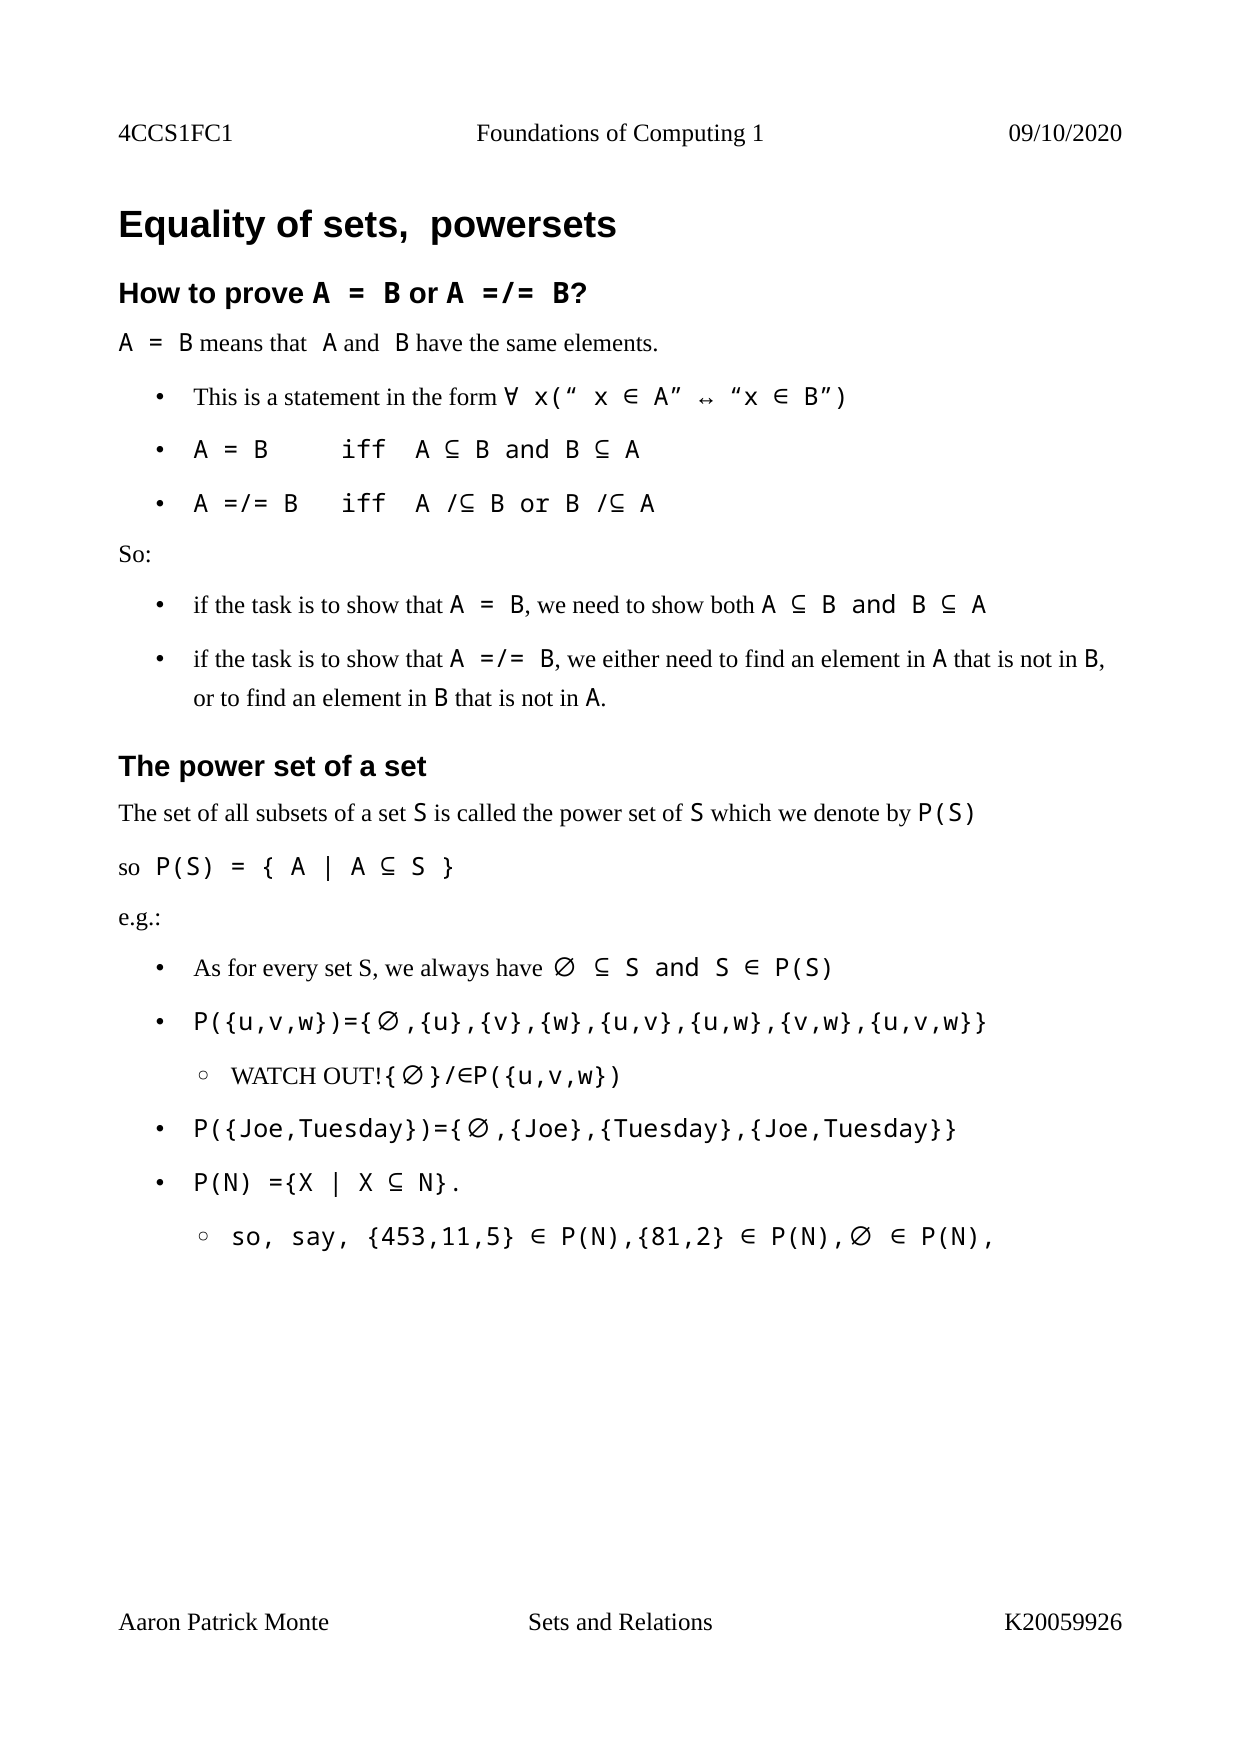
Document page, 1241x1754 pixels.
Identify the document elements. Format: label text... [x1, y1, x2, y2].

list if the task is to show that A = B, we need to show both A ⊆ B and B ⊆ A [156, 587, 1122, 621]
list WATCH OUT!{∅}/∈P({u,v,w}) [193, 1057, 1122, 1091]
list A = B iff A ⊆ B and B ⊆ A [156, 432, 1122, 466]
list P({Joe,Tuesday})={∅,{Joe},{Tuesday},{Joe,Tuesday}} [156, 1111, 1122, 1145]
text The set of all subsets of a set S is called the power set of S which we denote by P(S) [118, 795, 1122, 829]
list A =/= B iff A /⊆ B or B /⊆ A [156, 486, 1122, 520]
text so P(S) = { A | A ⊆ S } [118, 848, 1122, 882]
list As for every set S, we always have ∅ ⊆ S and S ∈ P(S) [156, 950, 1122, 984]
list so, say, {453,11,5} ∈ P(N),{81,2} ∈ P(N),∅ ∈ P(N), [193, 1218, 1122, 1253]
text So: [118, 539, 1122, 568]
list P({u,v,w})={∅,{u},{v},{w},{u,v},{u,w},{v,w},{u,v,w}} [156, 1003, 1122, 1038]
subtitle Equality of sets, powersets [118, 201, 1122, 245]
list P(N) ={X | X ⊆ N}. [156, 1165, 1122, 1199]
subtitle The power set of a set [118, 748, 1122, 782]
list if the task is to show that A =/= B, we either need to find an element in A that is not in B, or to find an element in B that is not in A. [156, 641, 1122, 714]
text e.g.: [118, 902, 1122, 931]
subtitle How to prove A = B or A =/= B? [118, 272, 1122, 312]
text A = B means that A and B have the same elements. [118, 324, 1122, 359]
list This is a statement in the form ∀ x(“ x ∈ A” ↔ “x ∈ B”) [156, 378, 1122, 412]
